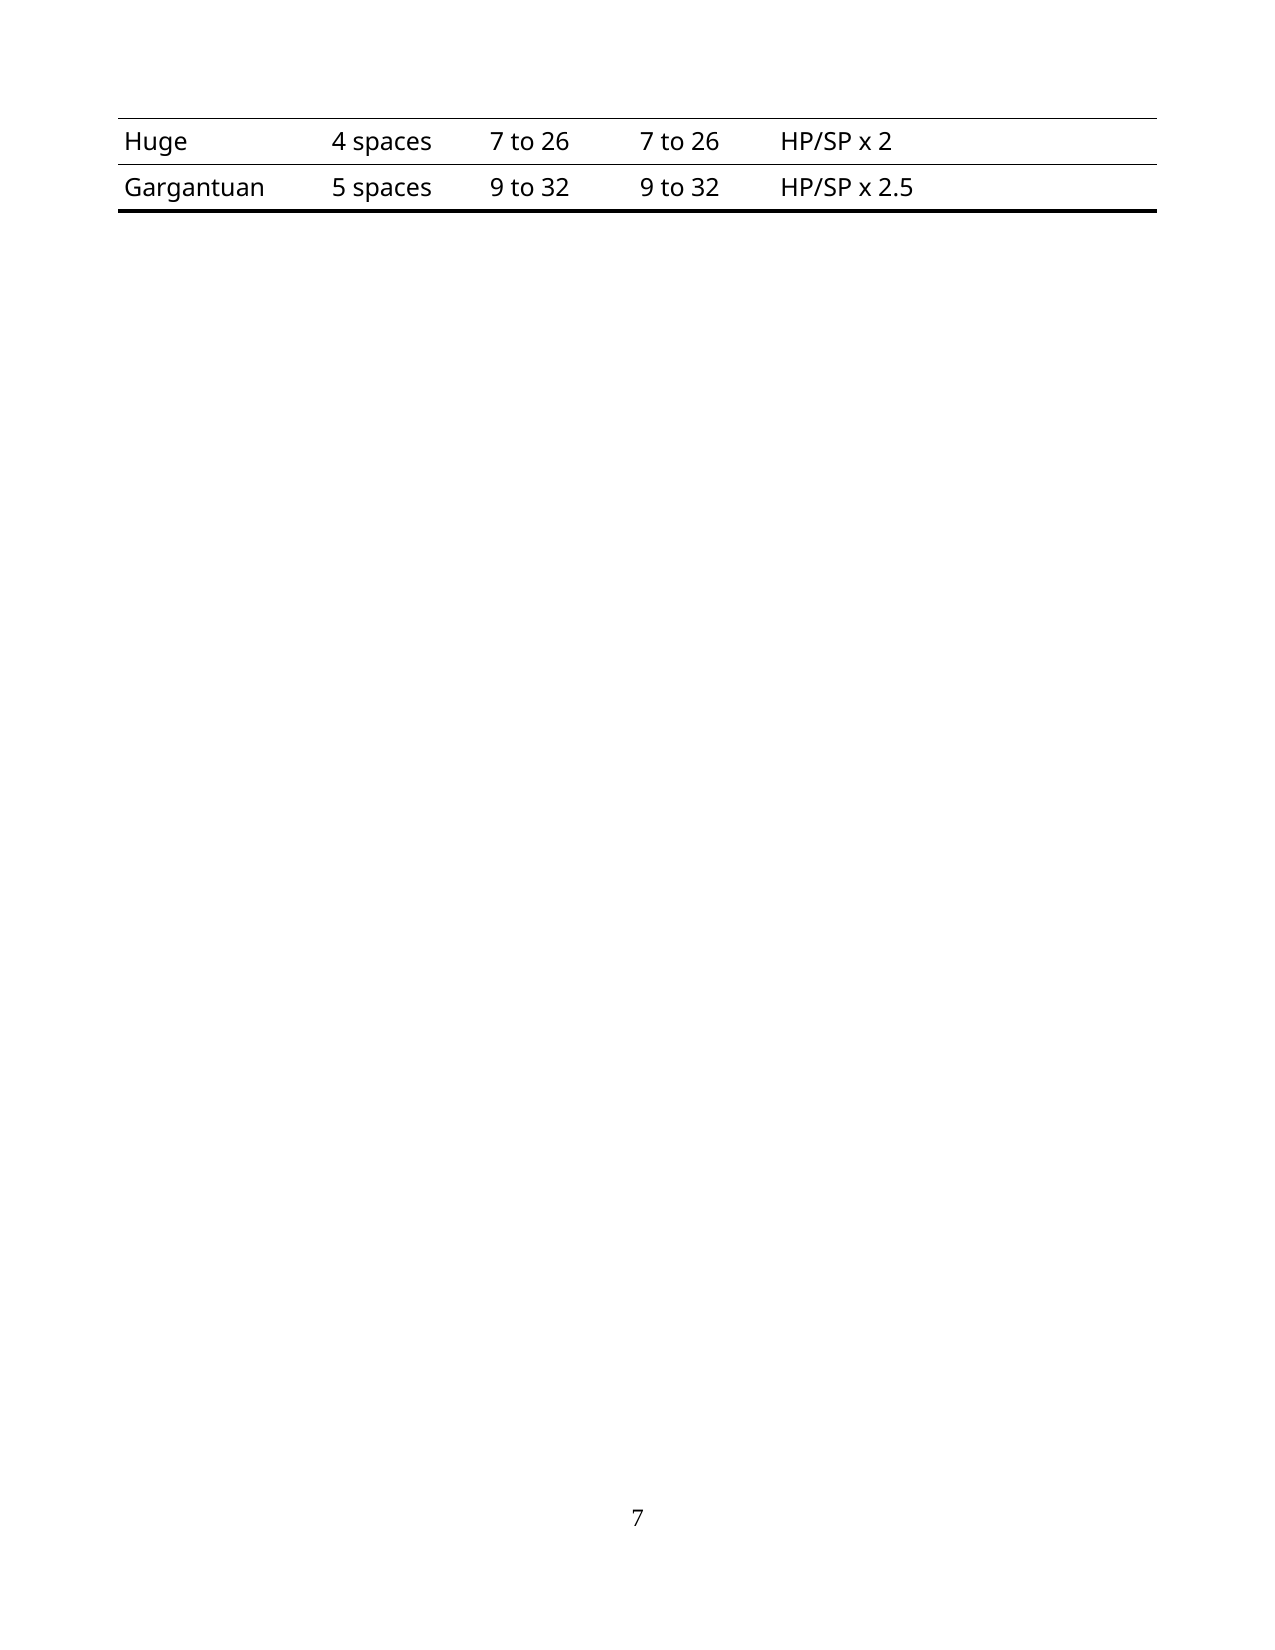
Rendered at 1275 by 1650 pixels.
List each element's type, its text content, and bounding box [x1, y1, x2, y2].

table_cell 9 to 32 [634, 165, 774, 209]
table_cell 7 to 26 [484, 119, 634, 164]
table_cell HP/SP x 2.5 [774, 165, 1157, 209]
table_cell 7 to 26 [634, 119, 774, 164]
table_cell HP/SP x 2 [774, 119, 1157, 164]
table_cell Huge [118, 119, 326, 164]
table_cell Gargantuan [118, 165, 326, 209]
table_cell 4 spaces [326, 119, 484, 164]
table_cell 5 spaces [326, 165, 484, 209]
table_cell 9 to 32 [484, 165, 634, 209]
